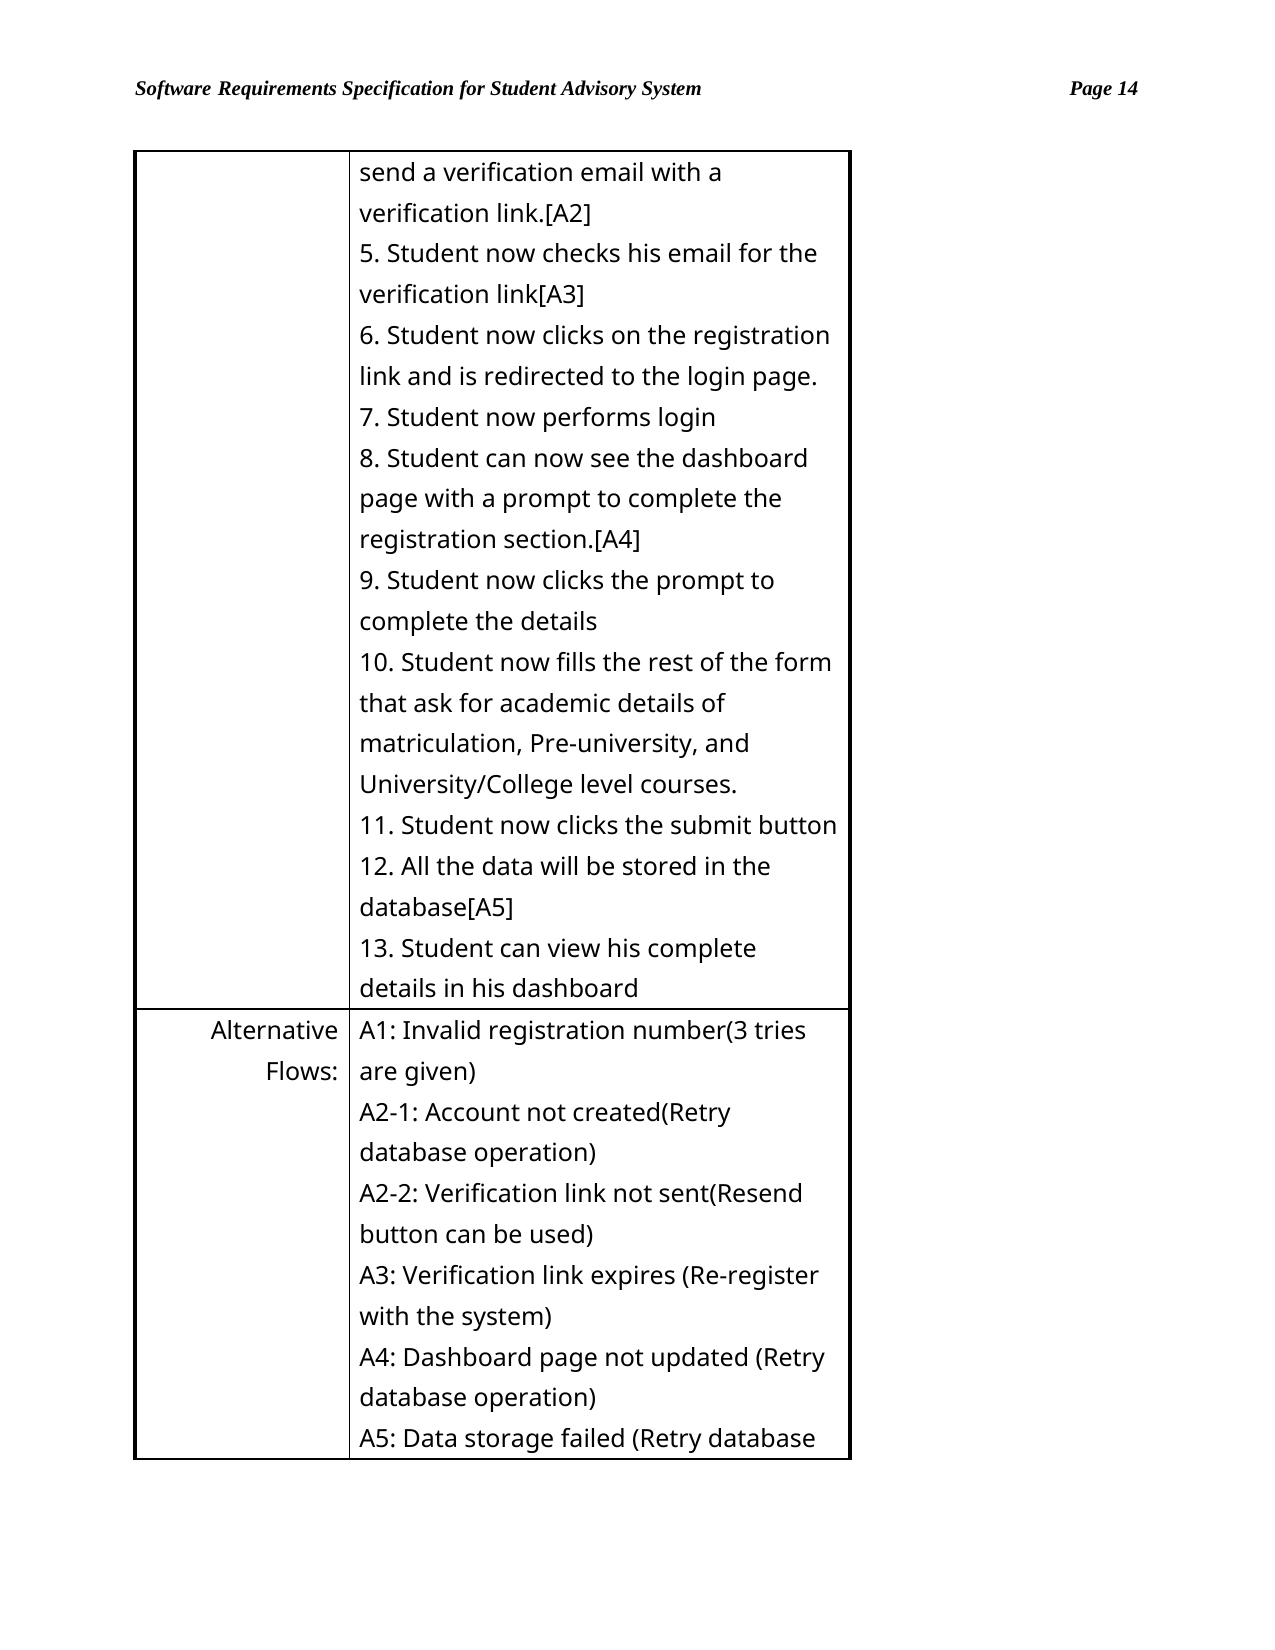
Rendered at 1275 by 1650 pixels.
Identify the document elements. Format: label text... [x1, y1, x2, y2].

table_cell A1: Invalid registration number(3 tries are given) A2-1: Account not created(Retry database operation) A2-2: Verification link not sent(Resend button can be used) A3: Verification link expires (Re-register with the system) A4: Dashboard page not updated (Retry database operation) A5: Data storage failed (Retry database [350, 1010, 848, 1458]
table_cell send a verification email with a verification link.[A2] 5. Student now checks his email for the verification link[A3] 6. Student now clicks on the registration link and is redirected to the login page. 7. Student now performs login 8. Student can now see the dashboard page with a prompt to complete the registration section.[A4] 9. Student now clicks the prompt to complete the details 10. Student now fills the rest of the form that ask for academic details of matriculation, Pre-university, and University/College level courses. 11. Student now clicks the submit button 12. All the data will be stored in the database[A5] 13. Student can view his complete details in his dashboard [350, 152, 848, 1008]
table_cell Alternative Flows: [137, 1010, 349, 1458]
table_cell [137, 152, 349, 1008]
